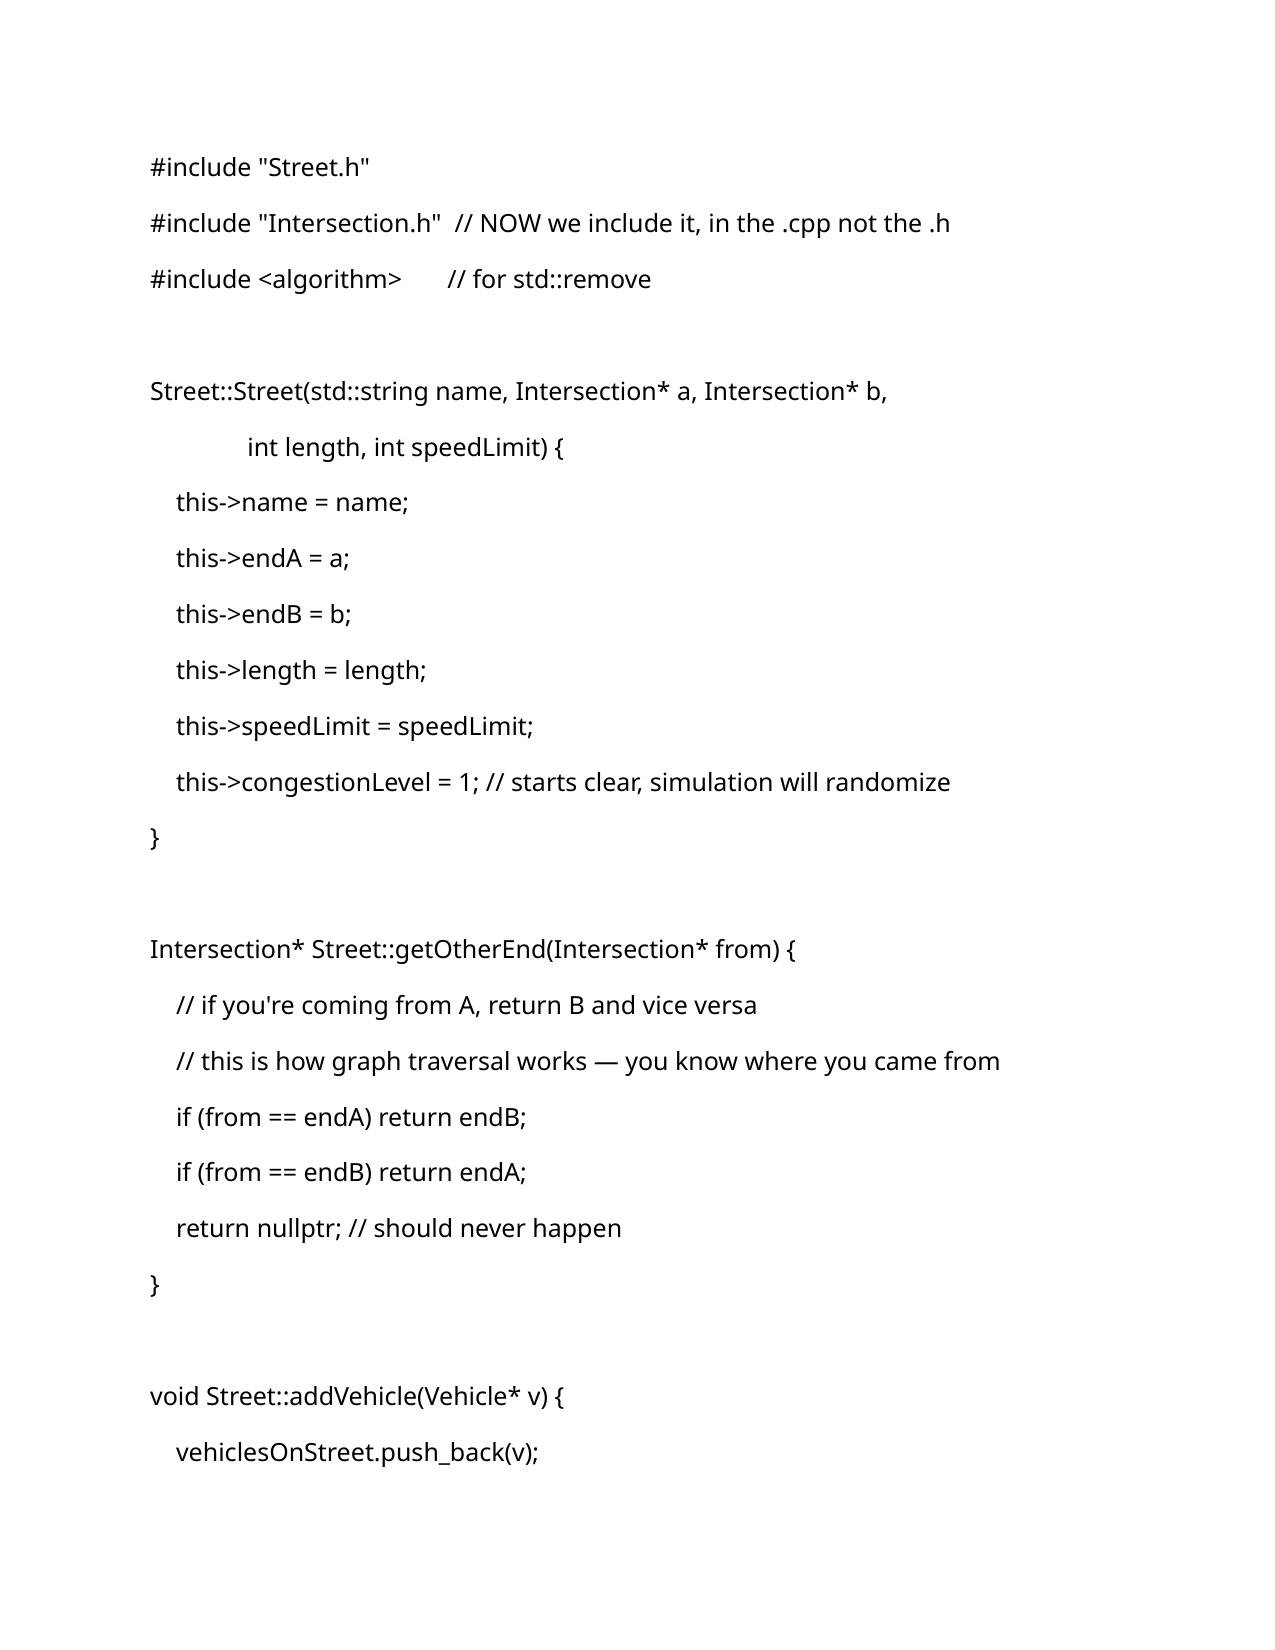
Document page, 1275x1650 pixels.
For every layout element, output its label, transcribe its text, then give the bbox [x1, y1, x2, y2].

text Intersection* Street::getOtherEnd(Intersection* from) { [150, 932, 1125, 966]
text this->congestionLevel = 1; // starts clear, simulation will randomize [150, 764, 1125, 798]
text this->endA = a; [150, 541, 1125, 575]
text #include "Street.h" [150, 150, 1125, 184]
text } [150, 1267, 1125, 1301]
text this->name = name; [150, 485, 1125, 519]
text // if you're coming from A, return B and vice versa [150, 987, 1125, 1022]
text if (from == endB) return endA; [150, 1155, 1125, 1189]
text int length, int speedLimit) { [150, 429, 1125, 463]
text this->length = length; [150, 652, 1125, 687]
text // this is how graph traversal works — you know where you came from [150, 1043, 1125, 1077]
text void Street::addVehicle(Vehicle* v) { [150, 1378, 1125, 1412]
text this->speedLimit = speedLimit; [150, 708, 1125, 742]
text #include "Intersection.h" // NOW we include it, in the .cpp not the .h [150, 206, 1125, 240]
text #include <algorithm> // for std::remove [150, 262, 1125, 296]
text if (from == endA) return endB; [150, 1099, 1125, 1133]
text Street::Street(std::string name, Intersection* a, Intersection* b, [150, 373, 1125, 407]
text } [150, 820, 1125, 854]
text return nullptr; // should never happen [150, 1211, 1125, 1245]
text this->endB = b; [150, 597, 1125, 631]
text vehiclesOnStreet.push_back(v); [150, 1434, 1125, 1468]
